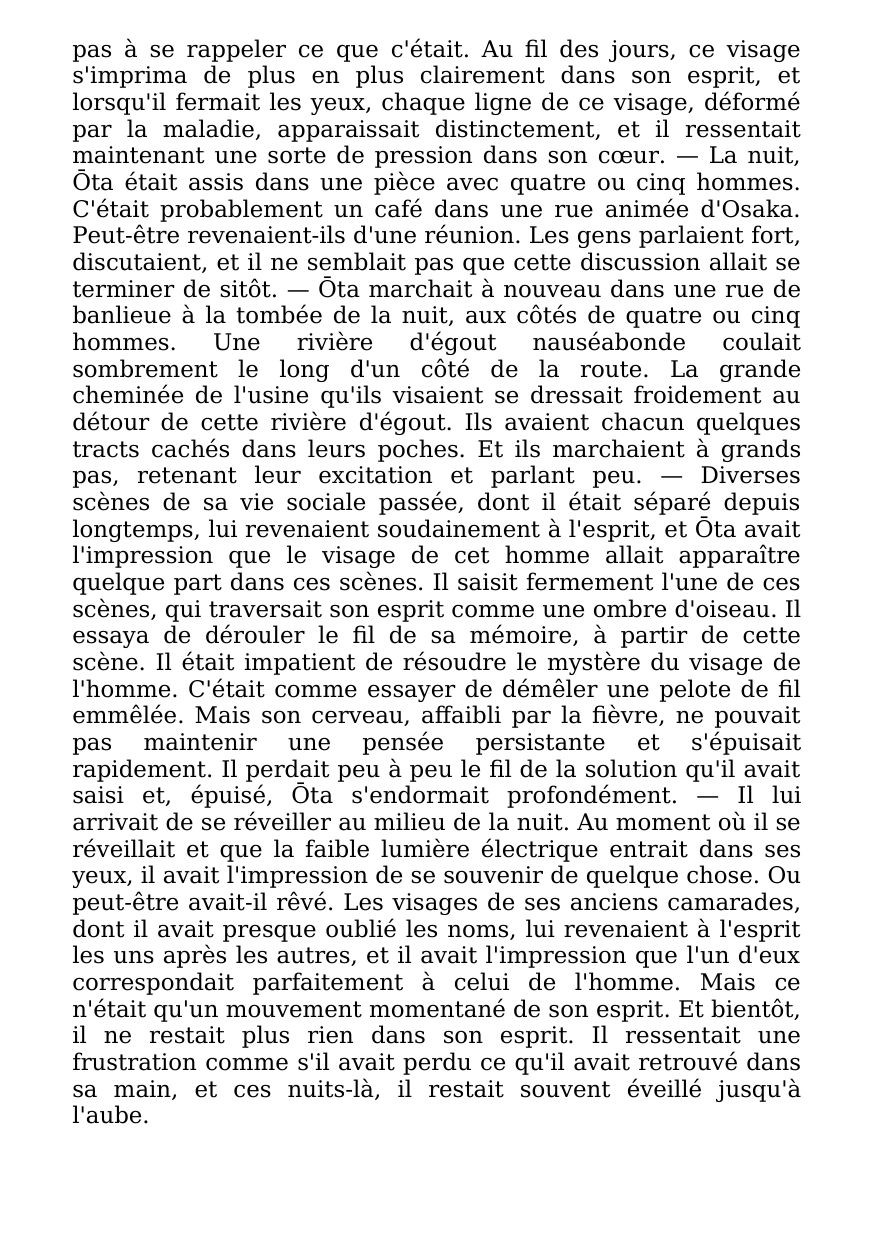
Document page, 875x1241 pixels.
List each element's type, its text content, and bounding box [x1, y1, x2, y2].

text pas à se rappeler ce que c'était. Au fil des jours, ce visage s'imprima de plus en plus clairement dans son esprit, et lorsqu'il fermait les yeux, chaque ligne de ce visage, déformé par la maladie, apparaissait distinctement, et il ressentait maintenant une sorte de pression dans son cœur. — La nuit, Ōta était assis dans une pièce avec quatre ou cinq hommes. C'était probablement un café dans une rue animée d'Osaka. Peut-être revenaient-ils d'une réunion. Les gens parlaient fort, discutaient, et il ne semblait pas que cette discussion allait se terminer de sitôt. — Ōta marchait à nouveau dans une rue de banlieue à la tombée de la nuit, aux côtés de quatre ou cinq hommes. Une rivière d'égout nauséabonde coulait sombrement le long d'un côté de la route. La grande cheminée de l'usine qu'ils visaient se dressait froidement au détour de cette rivière d'égout. Ils avaient chacun quelques tracts cachés dans leurs poches. Et ils marchaient à grands pas, retenant leur excitation et parlant peu. — Diverses scènes de sa vie sociale passée, dont il était séparé depuis longtemps, lui revenaient soudainement à l'esprit, et Ōta avait l'impression que le visage de cet homme allait apparaître quelque part dans ces scènes. Il saisit fermement l'une de ces scènes, qui traversait son esprit comme une ombre d'oiseau. Il essaya de dérouler le fil de sa mémoire, à partir de cette scène. Il était impatient de résoudre le mystère du visage de l'homme. C'était comme essayer de démêler une pelote de fil emmêlée. Mais son cerveau, affaibli par la fièvre, ne pouvait pas maintenir une pensée persistante et s'épuisait rapidement. Il perdait peu à peu le fil de la solution qu'il avait saisi et, épuisé, Ōta s'endormait profondément. — Il lui arrivait de se réveiller au milieu de la nuit. Au moment où il se réveillait et que la faible lumière électrique entrait dans ses yeux, il avait l'impression de se souvenir de quelque chose. Ou peut-être avait-il rêvé. Les visages de ses anciens camarades, dont il avait presque oublié les noms, lui revenaient à l'esprit les uns après les autres, et il avait l'impression que l'un d'eux correspondait parfaitement à celui de l'homme. Mais ce n'était qu'un mouvement momentané de son esprit. Et bientôt, il ne restait plus rien dans son esprit. Il ressentait une frustration comme s'il avait perdu ce qu'il avait retrouvé dans sa main, et ces nuits-là, il restait souvent éveillé jusqu'à l'aube. [72, 36, 802, 1129]
